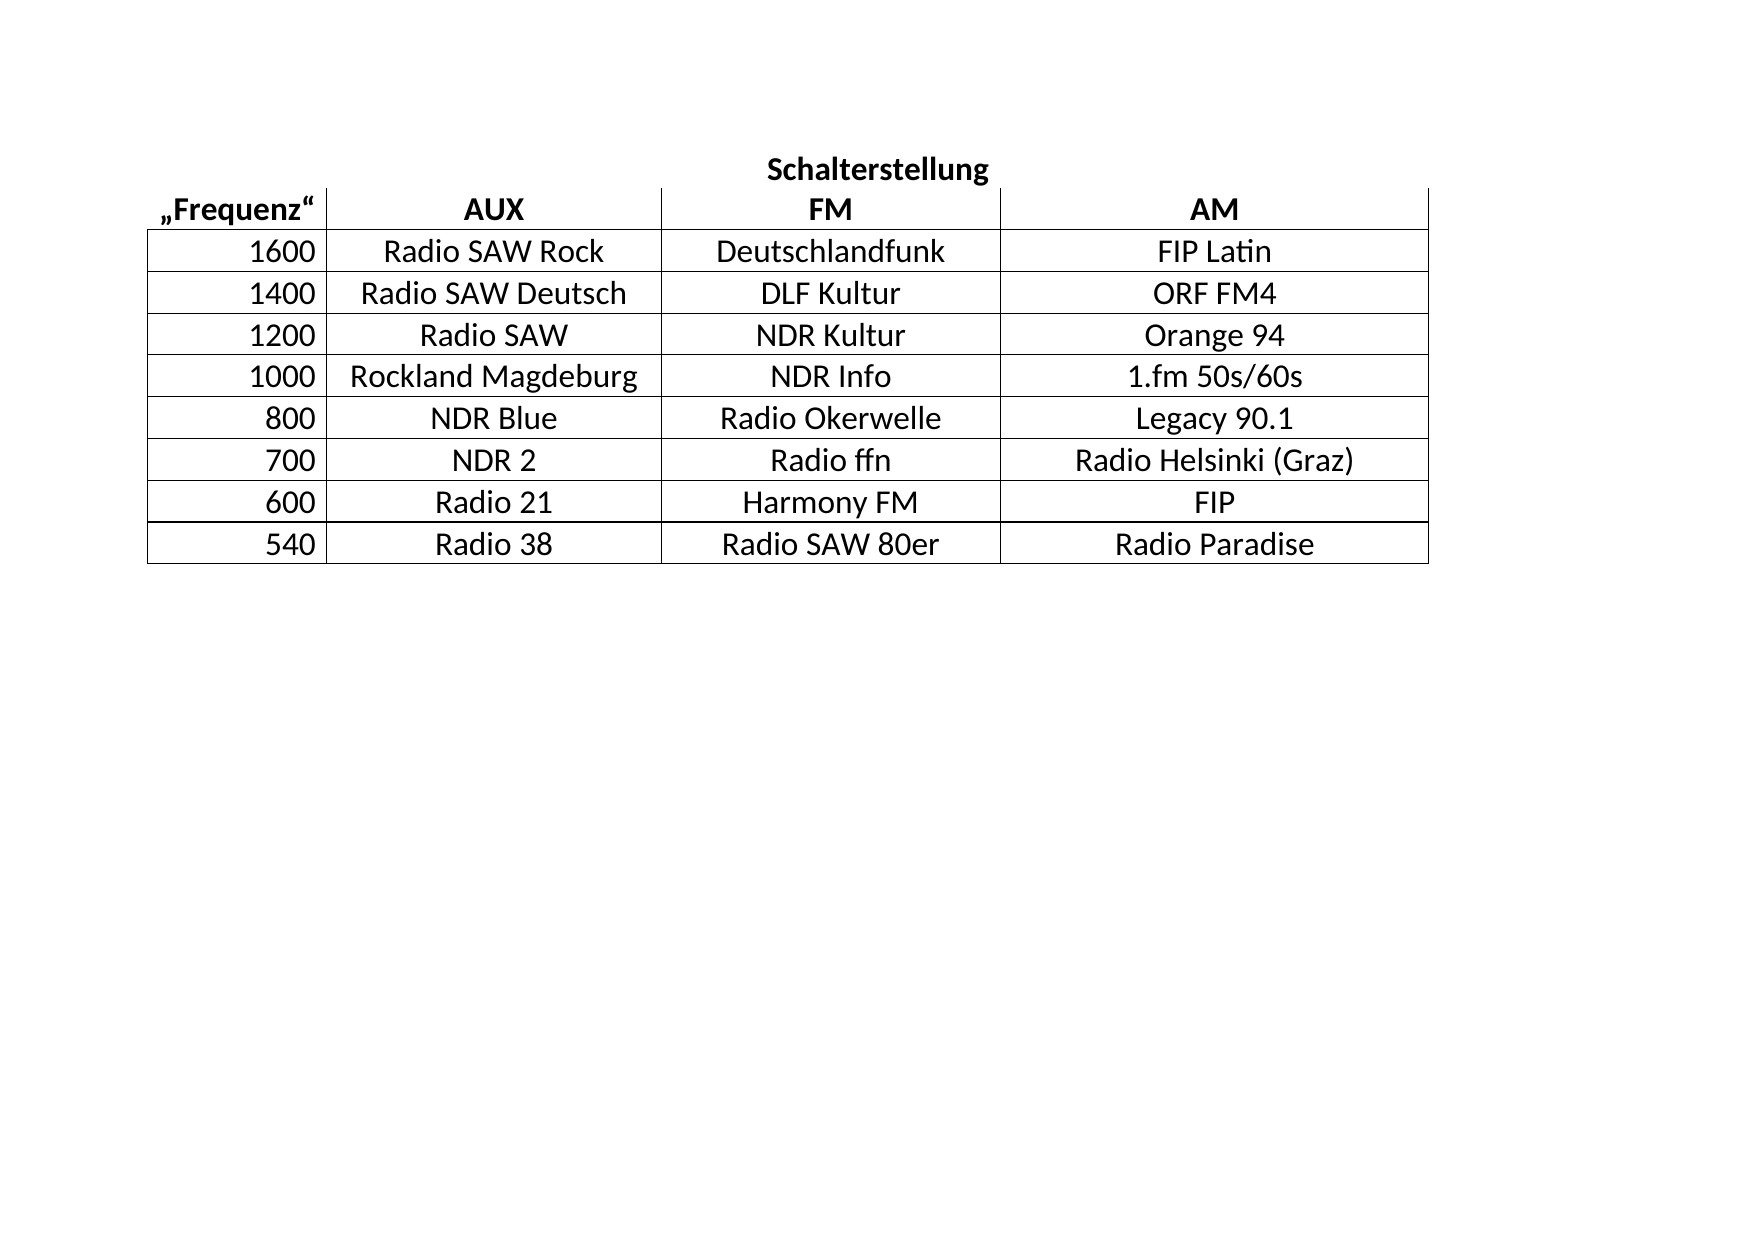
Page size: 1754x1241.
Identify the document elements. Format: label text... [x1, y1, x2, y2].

table_cell NDR 2 [327, 439, 661, 480]
table_cell 540 [148, 523, 326, 563]
table_cell 600 [148, 481, 326, 521]
table_cell NDR Blue [327, 397, 661, 438]
table_cell Legacy 90.1 [1001, 397, 1428, 438]
table_cell FIP Latin [1001, 230, 1428, 271]
table_header [148, 148, 327, 188]
table_cell Radio Okerwelle [662, 397, 1000, 438]
table_cell Radio SAW 80er [662, 523, 1000, 563]
table_cell FM [662, 188, 1000, 229]
table_cell 1400 [148, 272, 326, 313]
table_cell NDR Info [662, 355, 1000, 396]
table_cell ORF FM4 [1001, 272, 1428, 313]
table_cell Rockland Magdeburg [327, 355, 661, 396]
table_cell Orange 94 [1001, 314, 1428, 354]
table_cell 700 [148, 439, 326, 480]
table_header Schalterstellung [327, 148, 1429, 188]
table_cell „Frequenz“ [148, 188, 326, 229]
table_cell AUX [327, 188, 661, 229]
table_cell 1000 [148, 355, 326, 396]
table_cell Radio SAW Deutsch [327, 272, 661, 313]
table_cell FIP [1001, 481, 1428, 521]
table_cell DLF Kultur [662, 272, 1000, 313]
table_cell Radio 38 [327, 523, 661, 563]
table_cell Deutschlandfunk [662, 230, 1000, 271]
table_cell 1200 [148, 314, 326, 354]
table_cell Radio SAW [327, 314, 661, 354]
table_cell Radio ffn [662, 439, 1000, 480]
table_cell Radio Paradise [1001, 523, 1428, 563]
table_cell Radio Helsinki (Graz) [1001, 439, 1428, 480]
table_cell 1.fm 50s/60s [1001, 355, 1428, 396]
table_cell Radio 21 [327, 481, 661, 521]
table_cell AM [1001, 188, 1428, 229]
table_cell 800 [148, 397, 326, 438]
table_cell Radio SAW Rock [327, 230, 661, 271]
table_cell NDR Kultur [662, 314, 1000, 354]
table_cell 1600 [148, 230, 326, 271]
table_cell Harmony FM [662, 481, 1000, 521]
